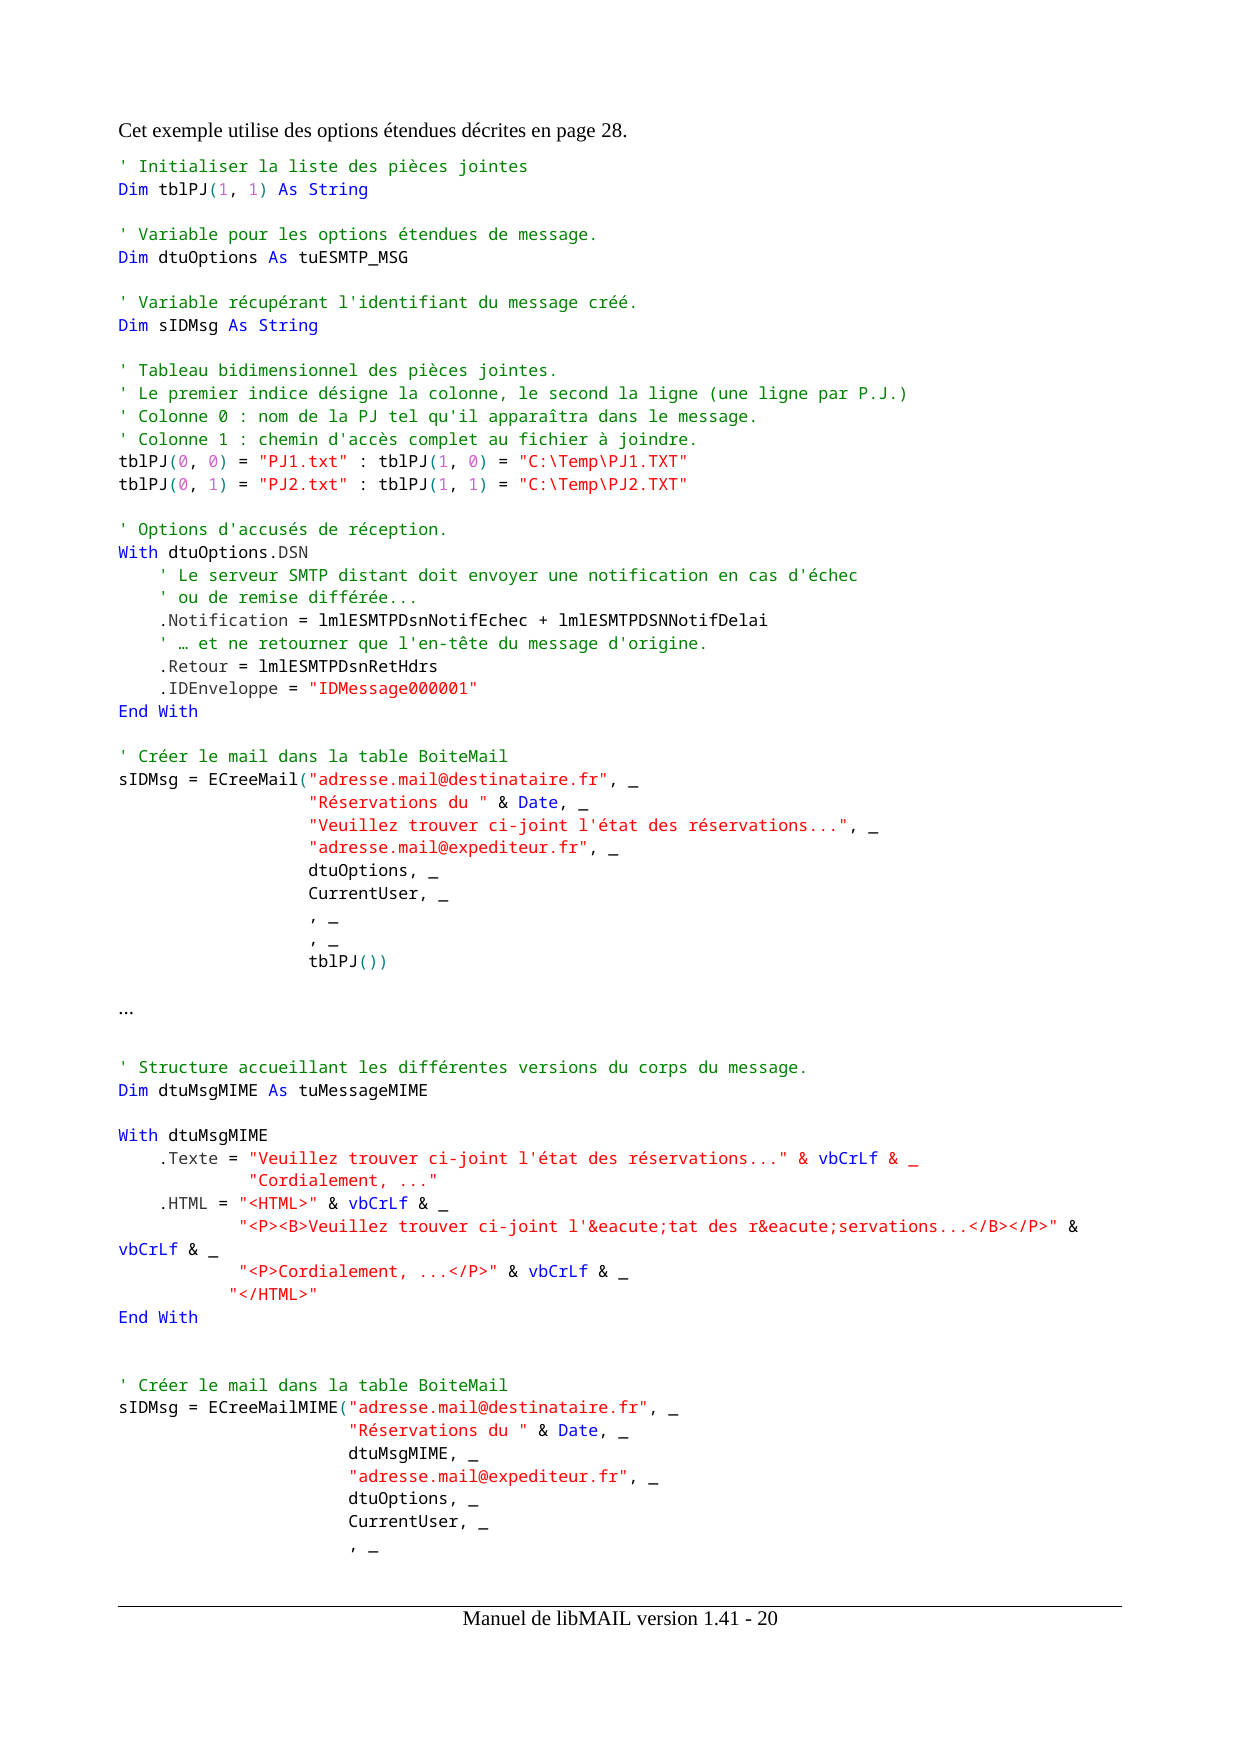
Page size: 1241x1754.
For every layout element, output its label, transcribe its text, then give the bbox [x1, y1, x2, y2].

text ' Variable pour les options étendues de message. [118, 223, 1122, 246]
text ' Créer le mail dans la table BoiteMail [118, 745, 1122, 768]
text "Veuillez trouver ci-joint l'état des réservations...", _ [118, 813, 1122, 836]
text ' Variable récupérant l'identifiant du message créé. [118, 291, 1122, 314]
text With dtuMsgMIME [118, 1124, 1122, 1146]
text sIDMsg = ECreeMailMIME("adresse.mail@destinataire.fr", _ [118, 1396, 1122, 1419]
text "Réservations du " & Date, _ [118, 1419, 1122, 1442]
text ' Le serveur SMTP distant doit envoyer une notification en cas d'échec [118, 563, 1122, 586]
text .Retour = lmlESMTPDsnRetHdrs [118, 654, 1122, 677]
text "<P><B>Veuillez trouver ci-joint l'&eacute;tat des r&eacute;servations...</B></P>" & vbCrLf & _ [118, 1214, 1122, 1260]
text ' Initialiser la liste des pièces jointes [118, 155, 1122, 177]
text CurrentUser, _ [118, 881, 1122, 904]
text "adresse.mail@expediteur.fr", _ [118, 1464, 1122, 1487]
text .IDEnveloppe = "IDMessage000001" [118, 677, 1122, 700]
text ' Structure accueillant les différentes versions du corps du message. [118, 1056, 1122, 1078]
text , _ [118, 904, 1122, 927]
text dtuOptions, _ [118, 859, 1122, 881]
text End With [118, 1305, 1122, 1328]
text "</HTML>" [118, 1283, 1122, 1305]
text .Notification = lmlESMTPDsnNotifEchec + lmlESMTPDSNNotifDelai [118, 609, 1122, 632]
text "Réservations du " & Date, _ [118, 791, 1122, 813]
text Dim tblPJ(1, 1) As String [118, 177, 1122, 200]
text ' Colonne 1 : chemin d'accès complet au fichier à joindre. [118, 427, 1122, 450]
text End With [118, 700, 1122, 722]
text tblPJ(0, 0) = "PJ1.txt" : tblPJ(1, 0) = "C:\Temp\PJ1.TXT" [118, 450, 1122, 473]
text Dim dtuOptions As tuESMTP_MSG [118, 246, 1122, 268]
text sIDMsg = ECreeMail("adresse.mail@destinataire.fr", _ [118, 768, 1122, 791]
text ' Tableau bidimensionnel des pièces jointes. [118, 359, 1122, 382]
text , _ [118, 1532, 1122, 1555]
text "adresse.mail@expediteur.fr", _ [118, 836, 1122, 859]
text dtuMsgMIME, _ [118, 1442, 1122, 1464]
text ' Le premier indice désigne la colonne, le second la ligne (une ligne par P.J.) [118, 382, 1122, 404]
text ... [118, 995, 1122, 1019]
text Dim dtuMsgMIME As tuMessageMIME [118, 1078, 1122, 1101]
text "<P>Cordialement, ...</P>" & vbCrLf & _ [118, 1260, 1122, 1283]
text Dim sIDMsg As String [118, 314, 1122, 336]
text .Texte = "Veuillez trouver ci-joint l'état des réservations..." & vbCrLf & _ [118, 1146, 1122, 1169]
text ' ou de remise différée... [118, 586, 1122, 609]
text tblPJ()) [118, 949, 1122, 972]
text "Cordialement, ..." [118, 1169, 1122, 1192]
text dtuOptions, _ [118, 1487, 1122, 1510]
text With dtuOptions.DSN [118, 541, 1122, 563]
text ' Options d'accusés de réception. [118, 518, 1122, 541]
text CurrentUser, _ [118, 1510, 1122, 1532]
text .HTML = "<HTML>" & vbCrLf & _ [118, 1192, 1122, 1214]
text ' … et ne retourner que l'en-tête du message d'origine. [118, 632, 1122, 654]
text tblPJ(0, 1) = "PJ2.txt" : tblPJ(1, 1) = "C:\Temp\PJ2.TXT" [118, 473, 1122, 495]
text Cet exemple utilise des options étendues décrites en page 28. [118, 118, 1122, 142]
text , _ [118, 927, 1122, 949]
text ' Créer le mail dans la table BoiteMail [118, 1373, 1122, 1396]
text ' Colonne 0 : nom de la PJ tel qu'il apparaîtra dans le message. [118, 404, 1122, 427]
